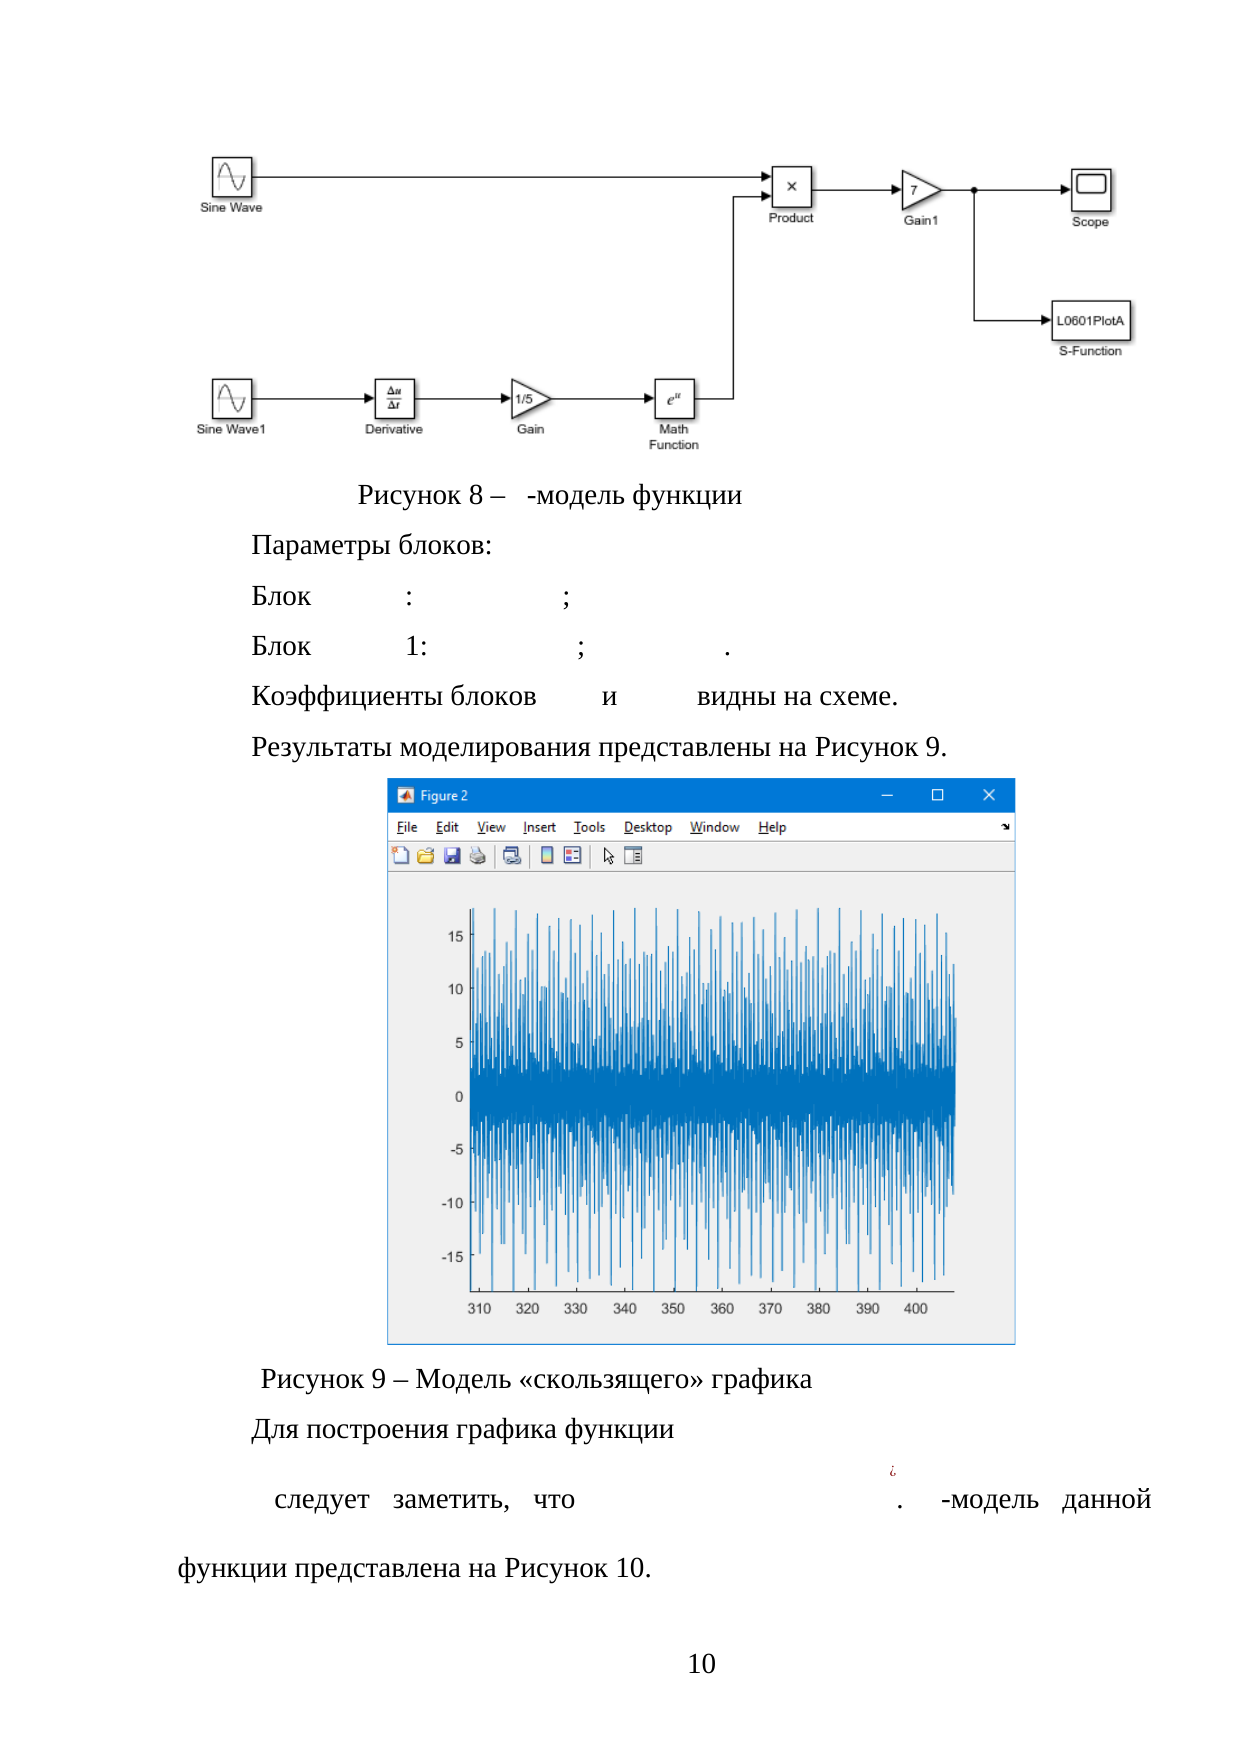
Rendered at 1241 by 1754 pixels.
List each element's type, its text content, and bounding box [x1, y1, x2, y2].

text Блок 1: ; . [177, 628, 1152, 662]
text следует заметить, что . -модель данной функции представлена на рисунок 10. [177, 1462, 1152, 1584]
text Блок : ; [177, 578, 1152, 611]
text Результаты моделирования представлены на рисунок 9. [177, 729, 1152, 762]
text Параметры блоков: [177, 527, 1152, 561]
text Для построения графика функции [177, 1412, 1152, 1445]
text Рисунок 9 – Модель «скользящего» графика [177, 1361, 1152, 1395]
picture [177, 118, 1152, 461]
text Рисунок 8 – -модель функции [177, 477, 1152, 511]
picture [387, 778, 1016, 1345]
text Коэффициенты блоков и видны на схеме. [177, 678, 1152, 712]
